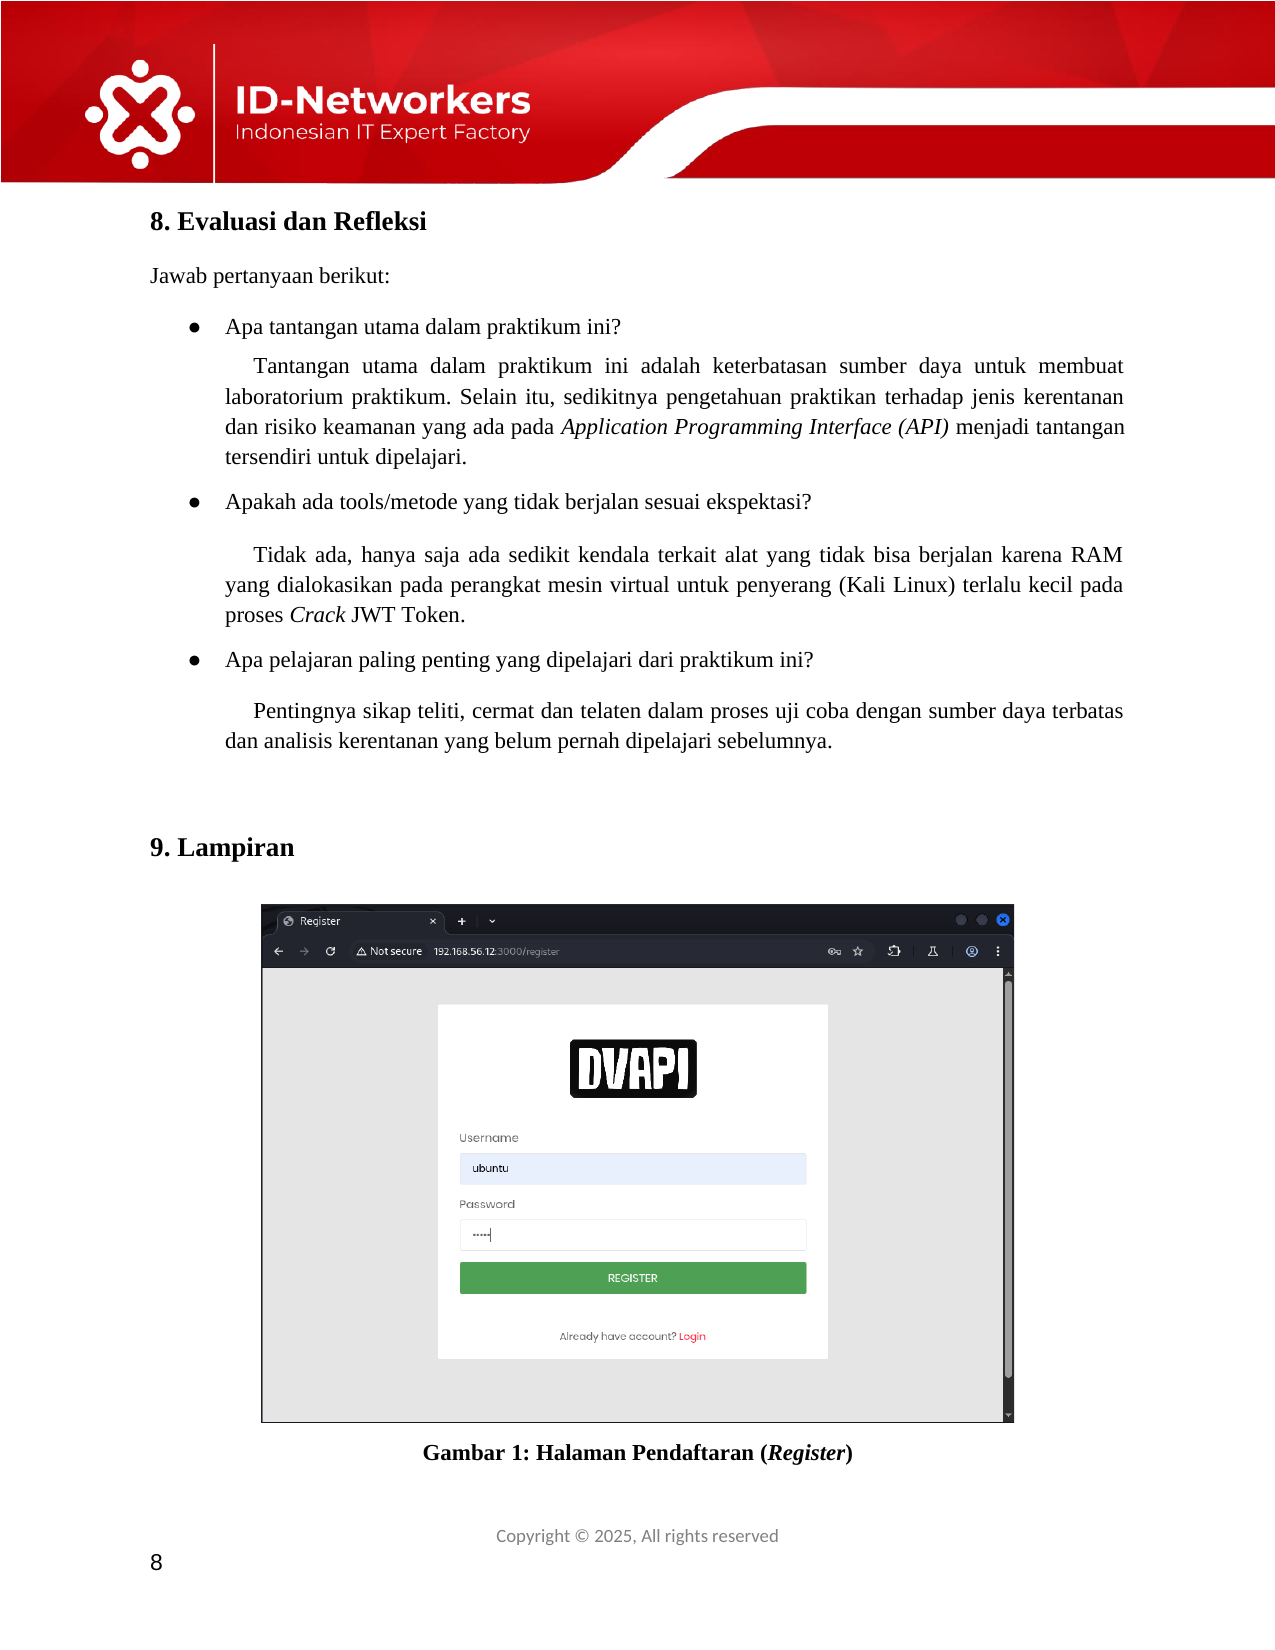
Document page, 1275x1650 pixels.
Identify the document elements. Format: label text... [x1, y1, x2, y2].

picture [261, 904, 1015, 1423]
subtitle 8. Evaluasi dan Refleksi [150, 206, 1125, 237]
list Apa pelajaran paling penting yang dipelajari dari praktikum ini? [187, 646, 1125, 672]
text Pentingnya sikap teliti, cermat dan telaten dalam proses uji coba dengan sumber daya terbatas dan analisis kerentanan yang belum pernah dipelajari sebelumnya. [225, 697, 1125, 754]
text Jawab pertanyaan berikut: [150, 262, 1125, 288]
subtitle 9. Lampiran [150, 832, 1125, 863]
text Gambar 1: Halaman Pendaftaran (Register) [261, 1423, 1014, 1465]
text Tantangan utama dalam praktikum ini adalah keterbatasan sumber daya untuk membuat laboratorium praktikum. Selain itu, sedikitnya pengetahuan praktikan terhadap jenis kerentanan dan risiko keamanan yang ada pada Application Programming Interface (API) menjadi tantangan tersendiri untuk dipelajari. [225, 352, 1125, 469]
picture [1, 1, 1275, 184]
text Tidak ada, hanya saja ada sedikit kendala terkait alat yang tidak bisa berjalan karena RAM yang dialokasikan pada perangkat mesin virtual untuk penyerang (Kali Linux) terlalu kecil pada proses Crack JWT Token. [225, 541, 1125, 627]
list Apa tantangan utama dalam praktikum ini? [187, 313, 1125, 339]
list Apakah ada tools/metode yang tidak berjalan sesuai ekspektasi? [187, 488, 1125, 514]
